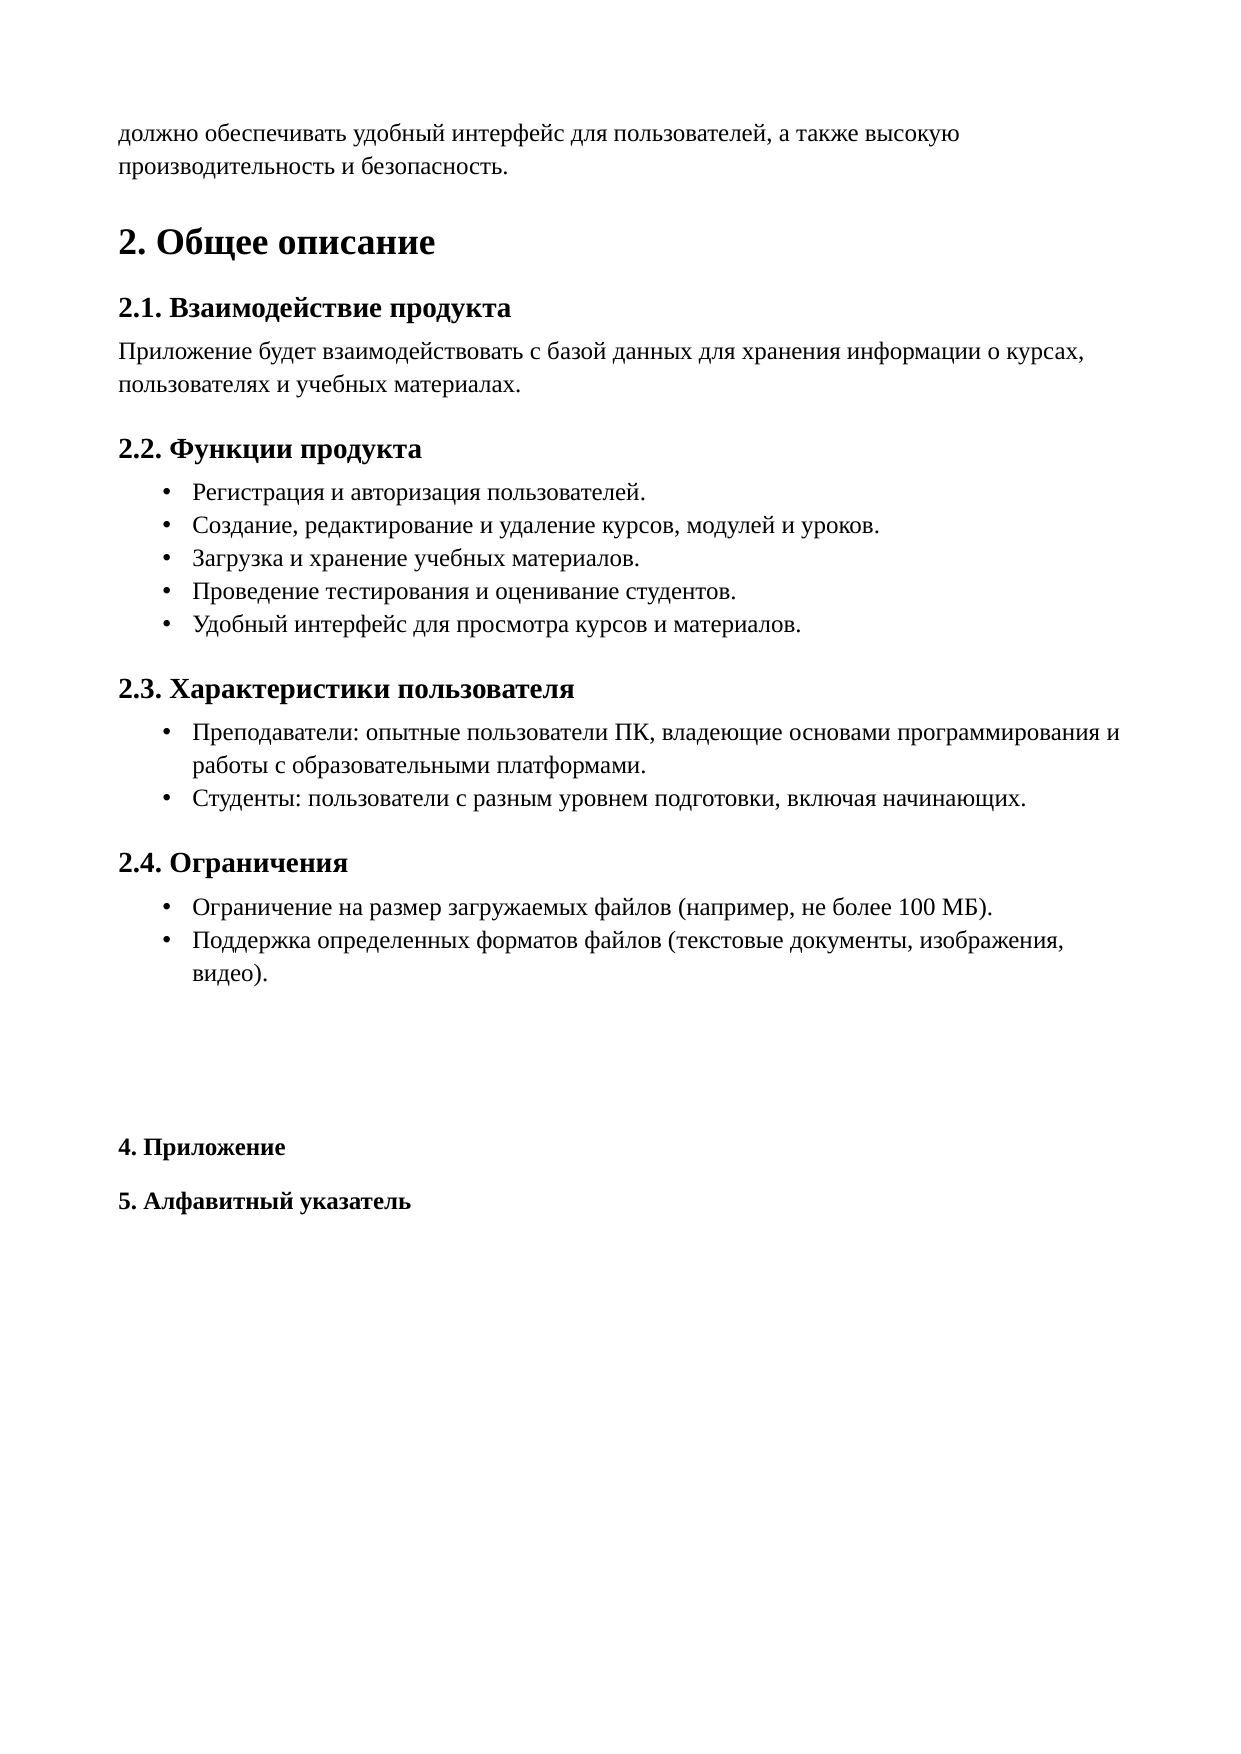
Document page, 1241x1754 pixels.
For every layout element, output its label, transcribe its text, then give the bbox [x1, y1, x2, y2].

list Регистрация и авторизация пользователей. [162, 477, 1122, 506]
subtitle 2.1. Взаимодействие продукта [118, 290, 1122, 323]
list Студенты: пользователи с разным уровнем подготовки, включая начинающих. [162, 783, 1122, 812]
list Удобный интерфейс для просмотра курсов и материалов. [162, 609, 1122, 638]
list Поддержка определенных форматов файлов (текстовые документы, изображения, видео). [162, 925, 1122, 986]
text должно обеспечивать удобный интерфейс для пользователей, а также высокую производительность и безопасность. [118, 118, 1122, 180]
list Преподаватели: опытные пользователи ПК, владеющие основами программирования и работы с образовательными платформами. [162, 717, 1122, 779]
subtitle 2. Общее описание [118, 219, 1122, 263]
subtitle 2.3. Характеристики пользователя [118, 671, 1122, 705]
list Проведение тестирования и оценивание студентов. [162, 576, 1122, 605]
list Загрузка и хранение учебных материалов. [162, 543, 1122, 572]
list Создание, редактирование и удаление курсов, модулей и уроков. [162, 510, 1122, 539]
text Приложение будет взаимодействовать с базой данных для хранения информации о курсах, пользователях и учебных материалах. [118, 336, 1122, 398]
subtitle 2.2. Функции продукта [118, 431, 1122, 464]
list Ограничение на размер загружаемых файлов (например, не более 100 МБ). [162, 892, 1122, 920]
subtitle 5. Алфавитный указатель [118, 1186, 1122, 1215]
subtitle 4. Приложение [118, 1132, 1122, 1161]
subtitle 2.4. Ограничения [118, 846, 1122, 879]
